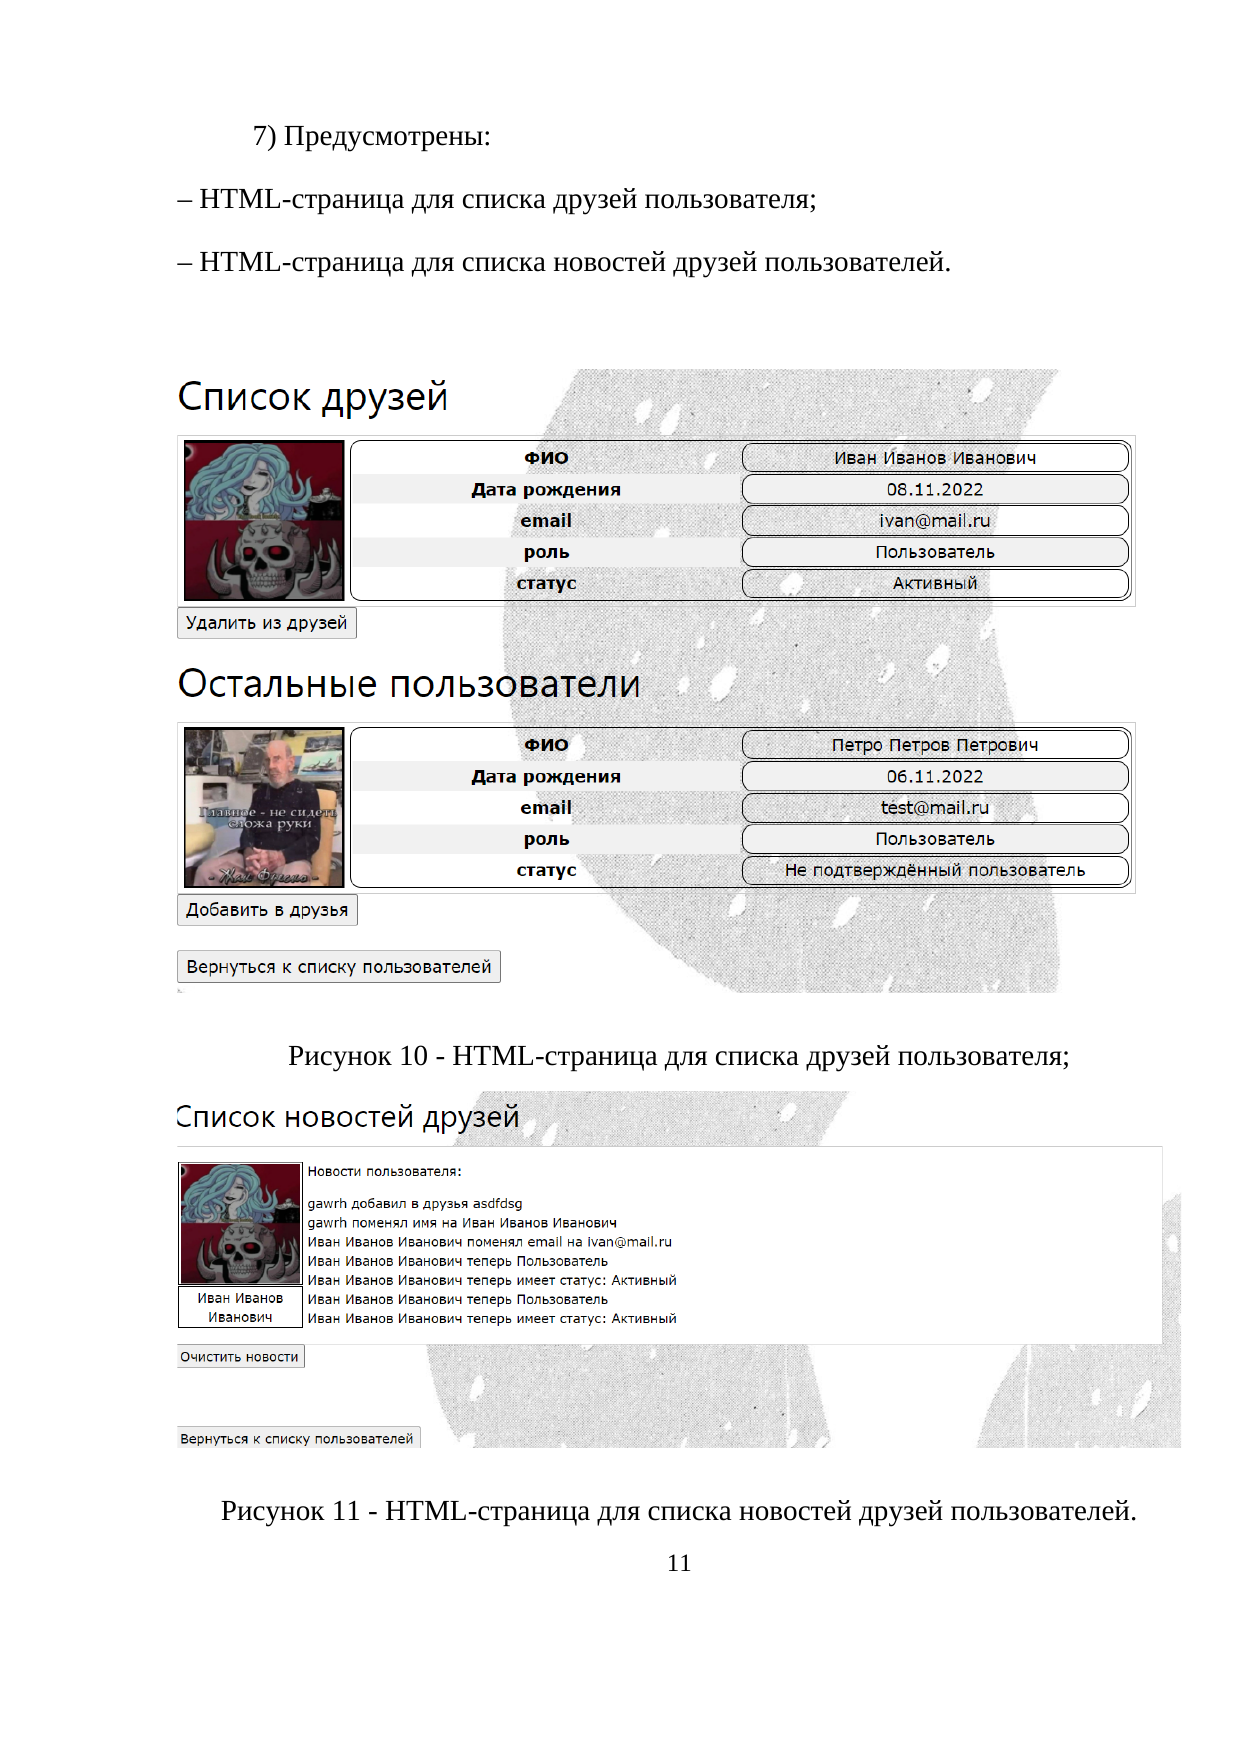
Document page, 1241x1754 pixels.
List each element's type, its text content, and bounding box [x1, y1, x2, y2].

text Рисунок 11 - HTML-страница для списка новостей друзей пользователей. [177, 1448, 1181, 1527]
text – HTML-страница для списка новостей друзей пользователей. [177, 244, 1181, 277]
picture [177, 1091, 1182, 1448]
text 7) Предусмотрены: [177, 118, 1181, 152]
picture [177, 369, 1182, 993]
text – HTML-страница для списка друзей пользователя; [177, 181, 1181, 214]
text Рисунок 10 - HTML-страница для списка друзей пользователя; [177, 993, 1181, 1072]
